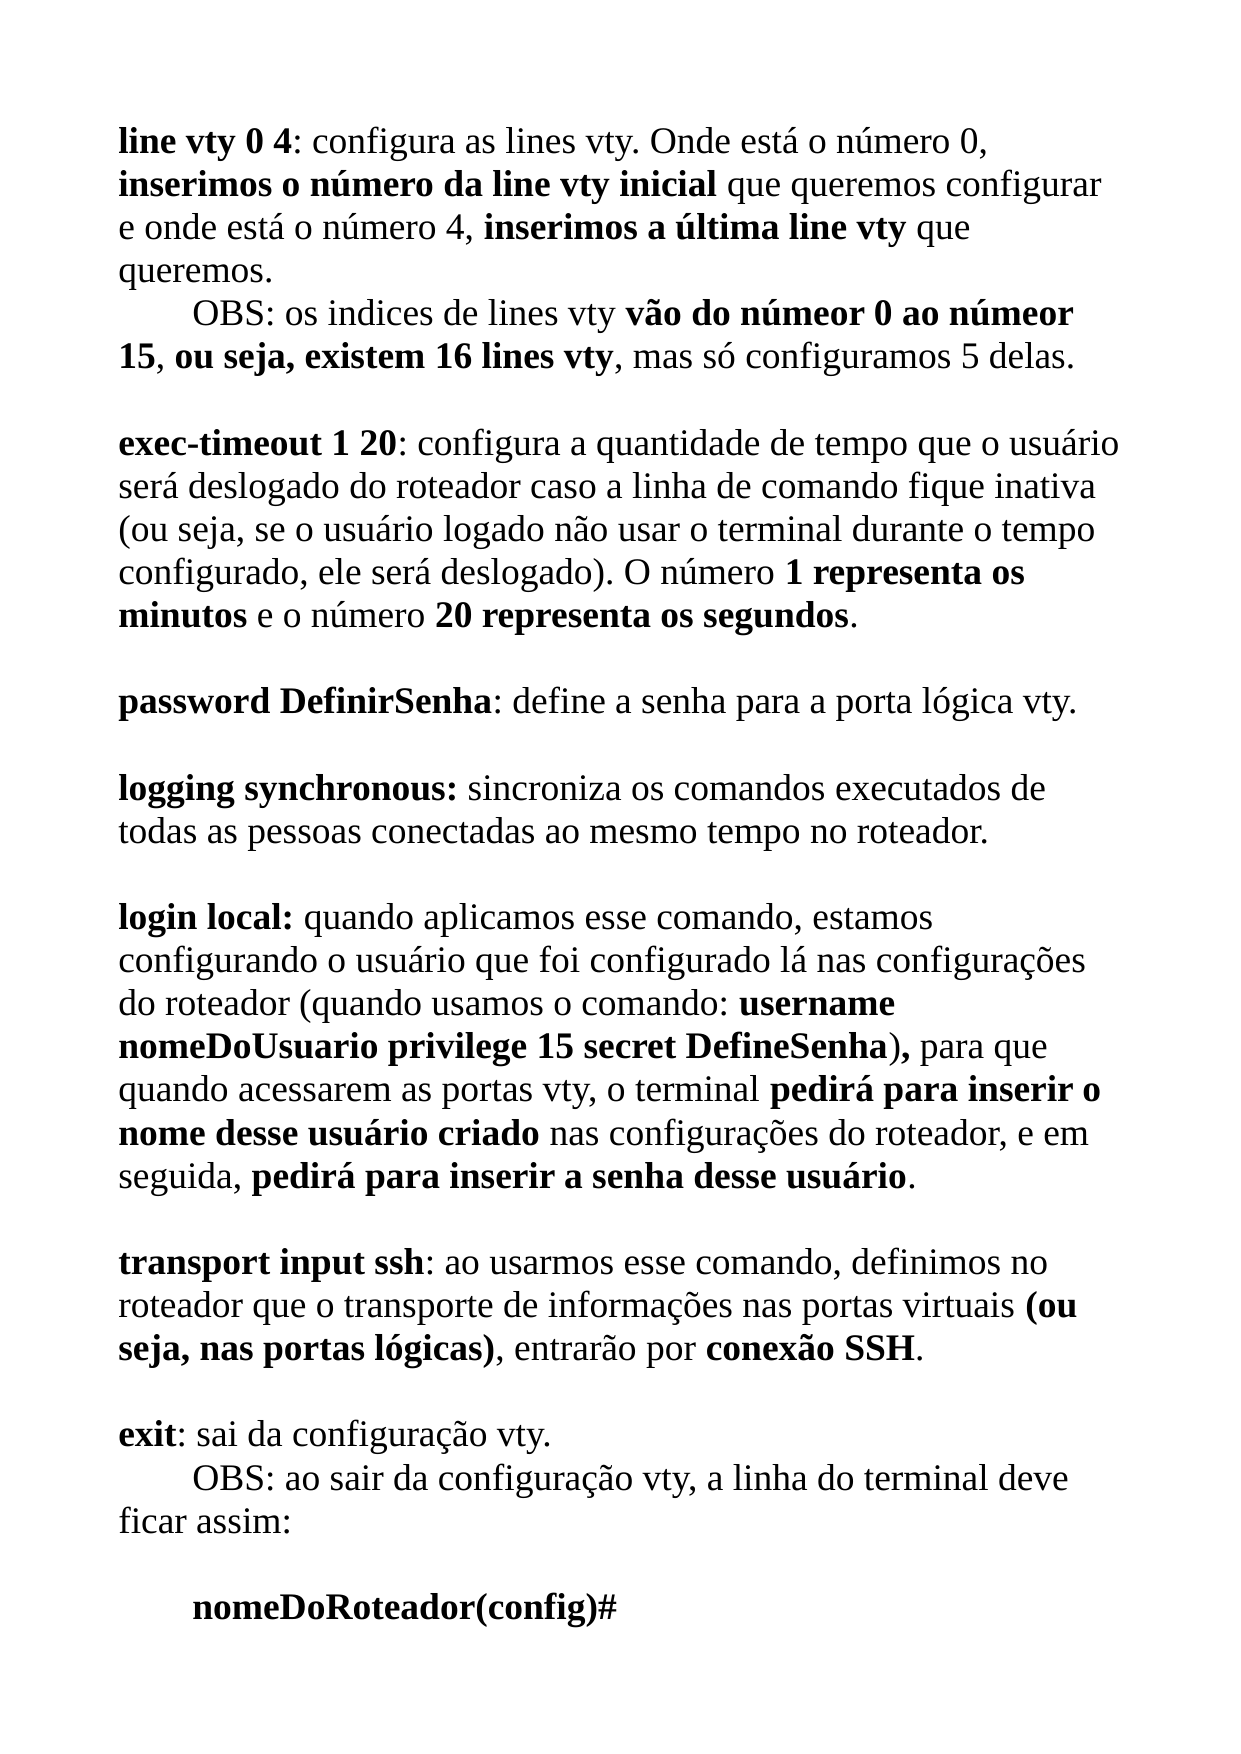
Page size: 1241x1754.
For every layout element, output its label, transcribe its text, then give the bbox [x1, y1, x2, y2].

text line vty 0 4: configura as lines vty. Onde está o número 0, inserimos o número da line vty inicial que queremos configurar e onde está o número 4, inserimos a última line vty que queremos. [118, 118, 1122, 291]
text exec-timeout 1 20: configura a quantidade de tempo que o usuário será deslogado do roteador caso a linha de comando fique inativa (ou seja, se o usuário logado não usar o terminal durante o tempo configurado, ele será deslogado). O número 1 representa os minutos e o número 20 representa os segundos. [118, 420, 1122, 636]
text login local: quando aplicamos esse comando, estamos configurando o usuário que foi configurado lá nas configurações do roteador (quando usamos o comando: username nomeDoUsuario privilege 15 secret DefineSenha), para que quando acessarem as portas vty, o terminal pedirá para inserir o nome desse usuário criado nas configurações do roteador, e em seguida, pedirá para inserir a senha desse usuário. [118, 894, 1122, 1196]
text password DefinirSenha: define a senha para a porta lógica vty. [118, 679, 1122, 722]
text OBS: ao sair da configuração vty, a linha do terminal deve ficar assim: [118, 1455, 1122, 1541]
text exit: sai da configuração vty. [118, 1412, 1122, 1455]
text nomeDoRoteador(config)# [118, 1584, 1122, 1627]
text transport input ssh: ao usarmos esse comando, definimos no roteador que o transporte de informações nas portas virtuais (ou seja, nas portas lógicas), entrarão por conexão SSH. [118, 1239, 1122, 1369]
text logging synchronous: sincroniza os comandos executados de todas as pessoas conectadas ao mesmo tempo no roteador. [118, 765, 1122, 851]
text OBS: os indices de lines vty vão do númeor 0 ao númeor 15, ou seja, existem 16 lines vty, mas só configuramos 5 delas. [118, 291, 1122, 377]
